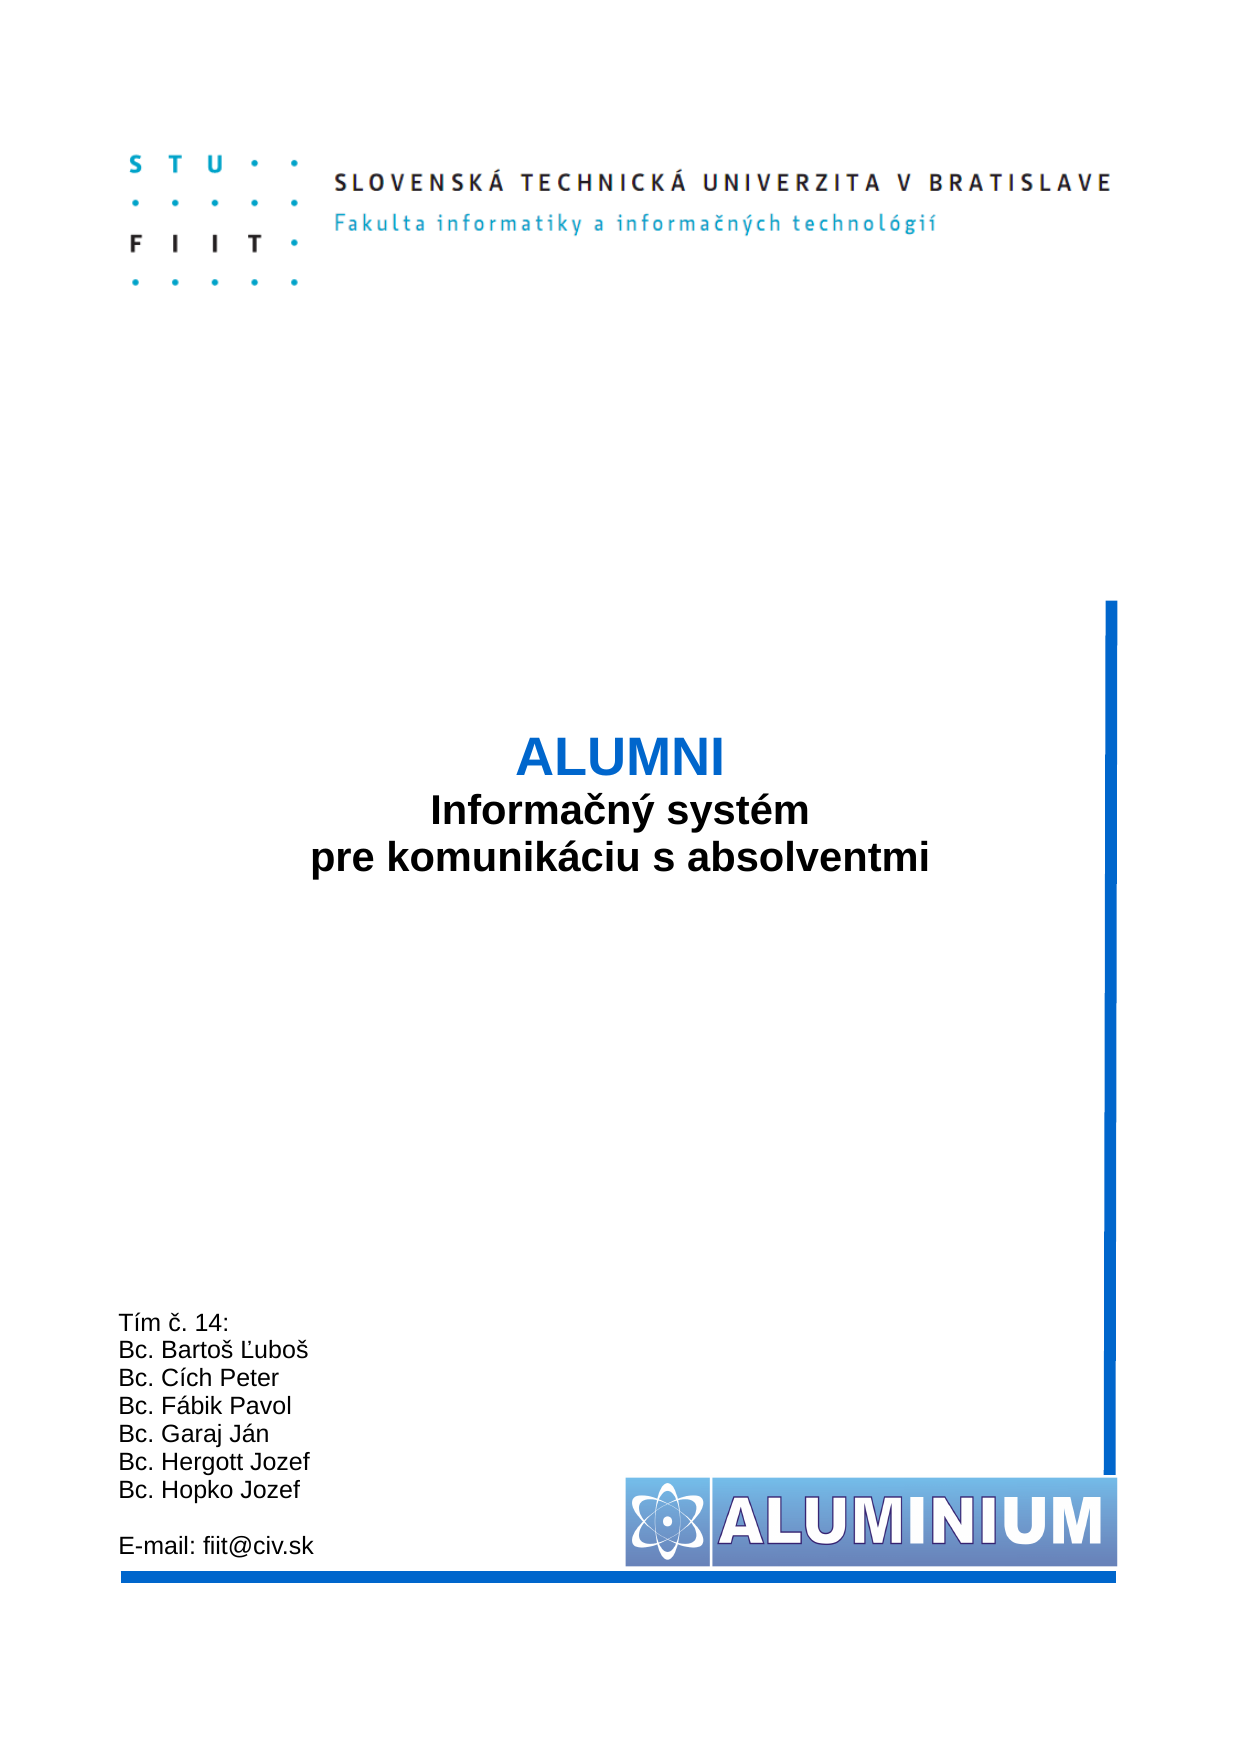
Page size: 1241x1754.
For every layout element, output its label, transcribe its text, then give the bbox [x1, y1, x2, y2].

picture [118, 118, 1122, 308]
text Bc. Hopko Jozef [118, 1476, 625, 1504]
text [1117, 727, 1122, 787]
text Informačný systém [118, 787, 1105, 834]
text Bc. Cích Peter [118, 1364, 1103, 1392]
text pre komunikáciu s absolventmi [118, 834, 1105, 880]
text Bc. Garaj Ján [118, 1420, 1103, 1448]
text Tím č. 14: [118, 1308, 1104, 1336]
text E-mail: fiit@civ.sk [118, 1532, 625, 1559]
text Bc. Bartoš Ľuboš [118, 1336, 1104, 1364]
text Bc. Fábik Pavol [118, 1392, 1103, 1420]
picture [625, 1475, 1118, 1567]
text ALUMNI [118, 727, 1105, 787]
text Bc. Hergott Jozef [118, 1448, 1103, 1476]
